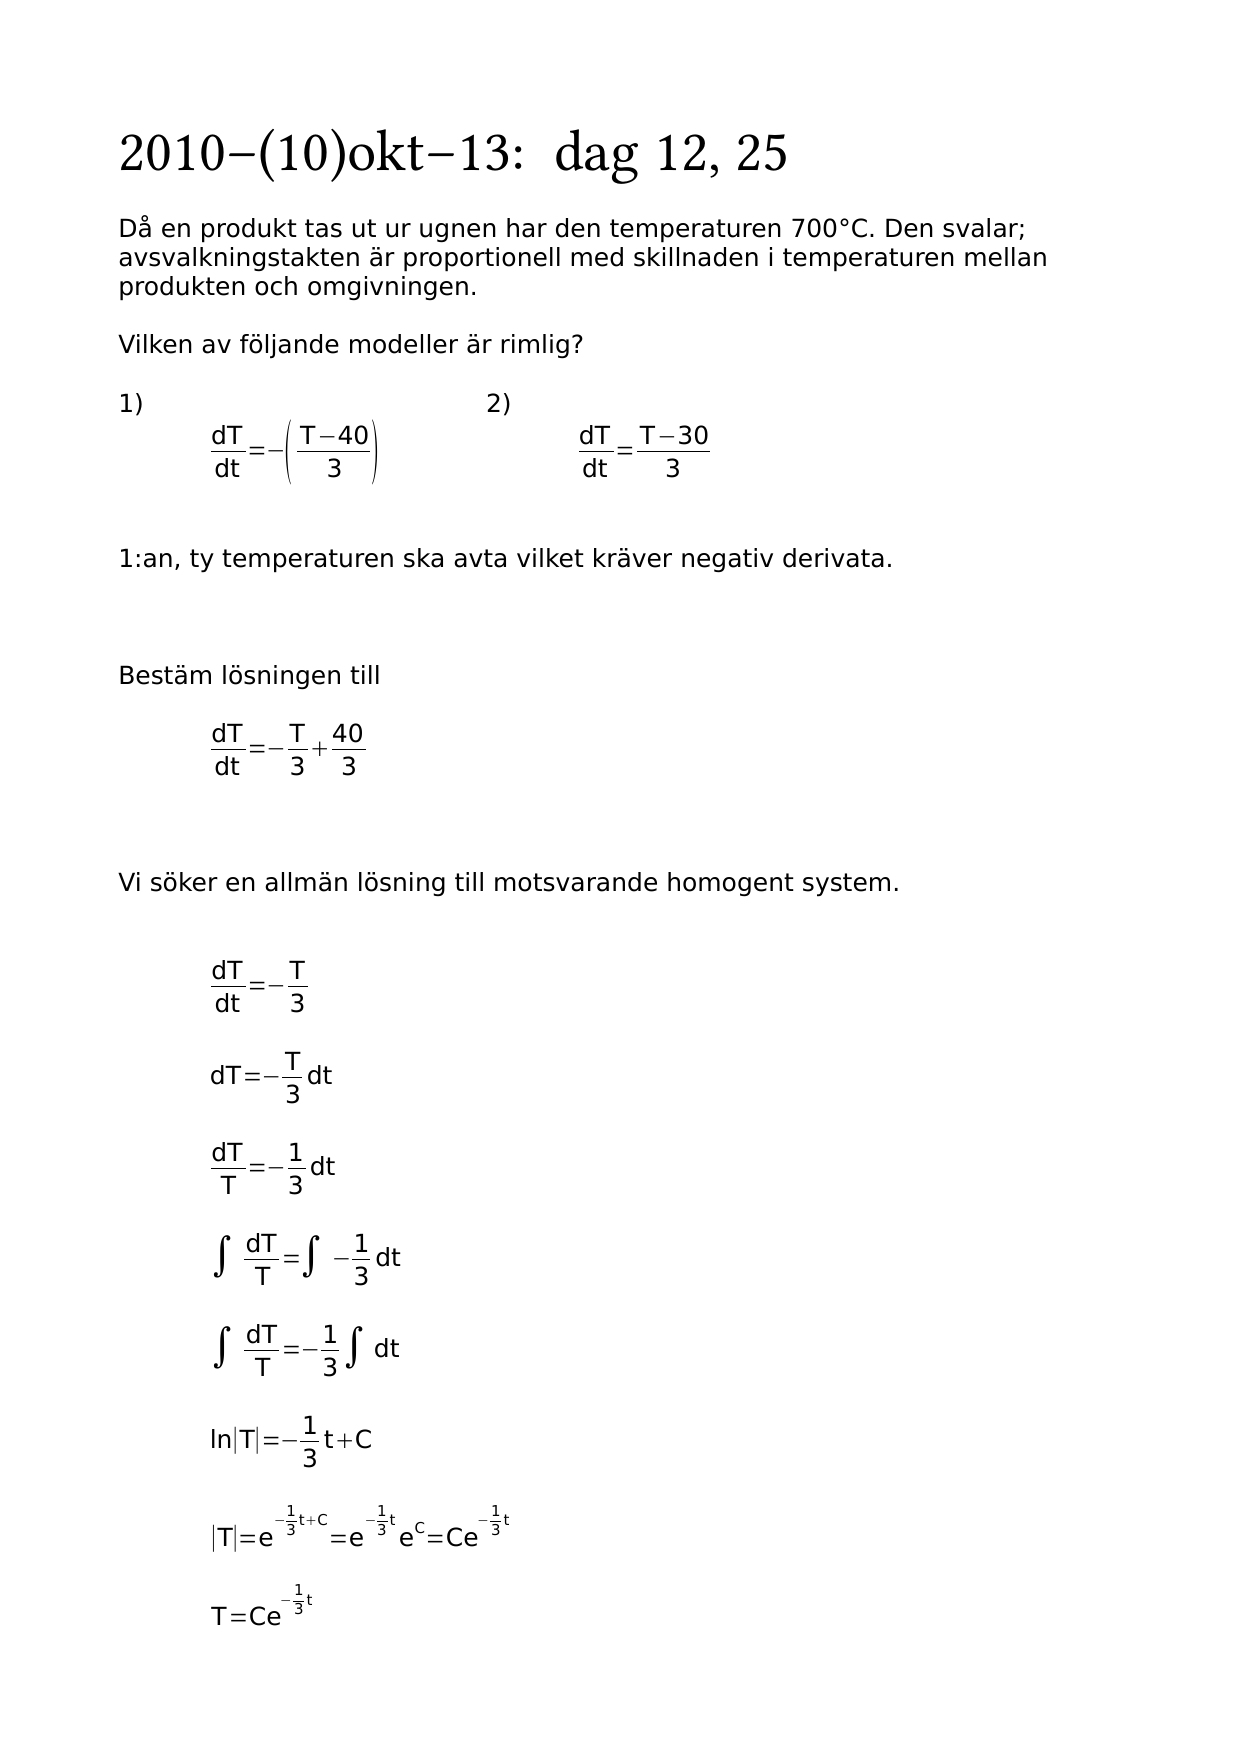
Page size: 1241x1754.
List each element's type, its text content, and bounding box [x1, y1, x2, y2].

text Då en produkt tas ut ur ugnen har den temperaturen 700°C. Den svalar; [118, 214, 1122, 243]
text Bestäm lösningen till [118, 661, 1122, 690]
text Vilken av följande modeller är rimlig? [118, 331, 1122, 360]
text avsvalkningstakten är proportionell med skillnaden i temperaturen mellan produkten och omgivningen. [118, 243, 1122, 301]
text 1) 2) [118, 389, 1122, 418]
text Vi söker en allmän lösning till motsvarande homogent system. [118, 868, 1122, 898]
text 1:an, ty temperaturen ska avta vilket kräver negativ derivata. [118, 544, 1122, 573]
text 2010–(10)okt–13: dag 12, 25 [118, 118, 1122, 185]
